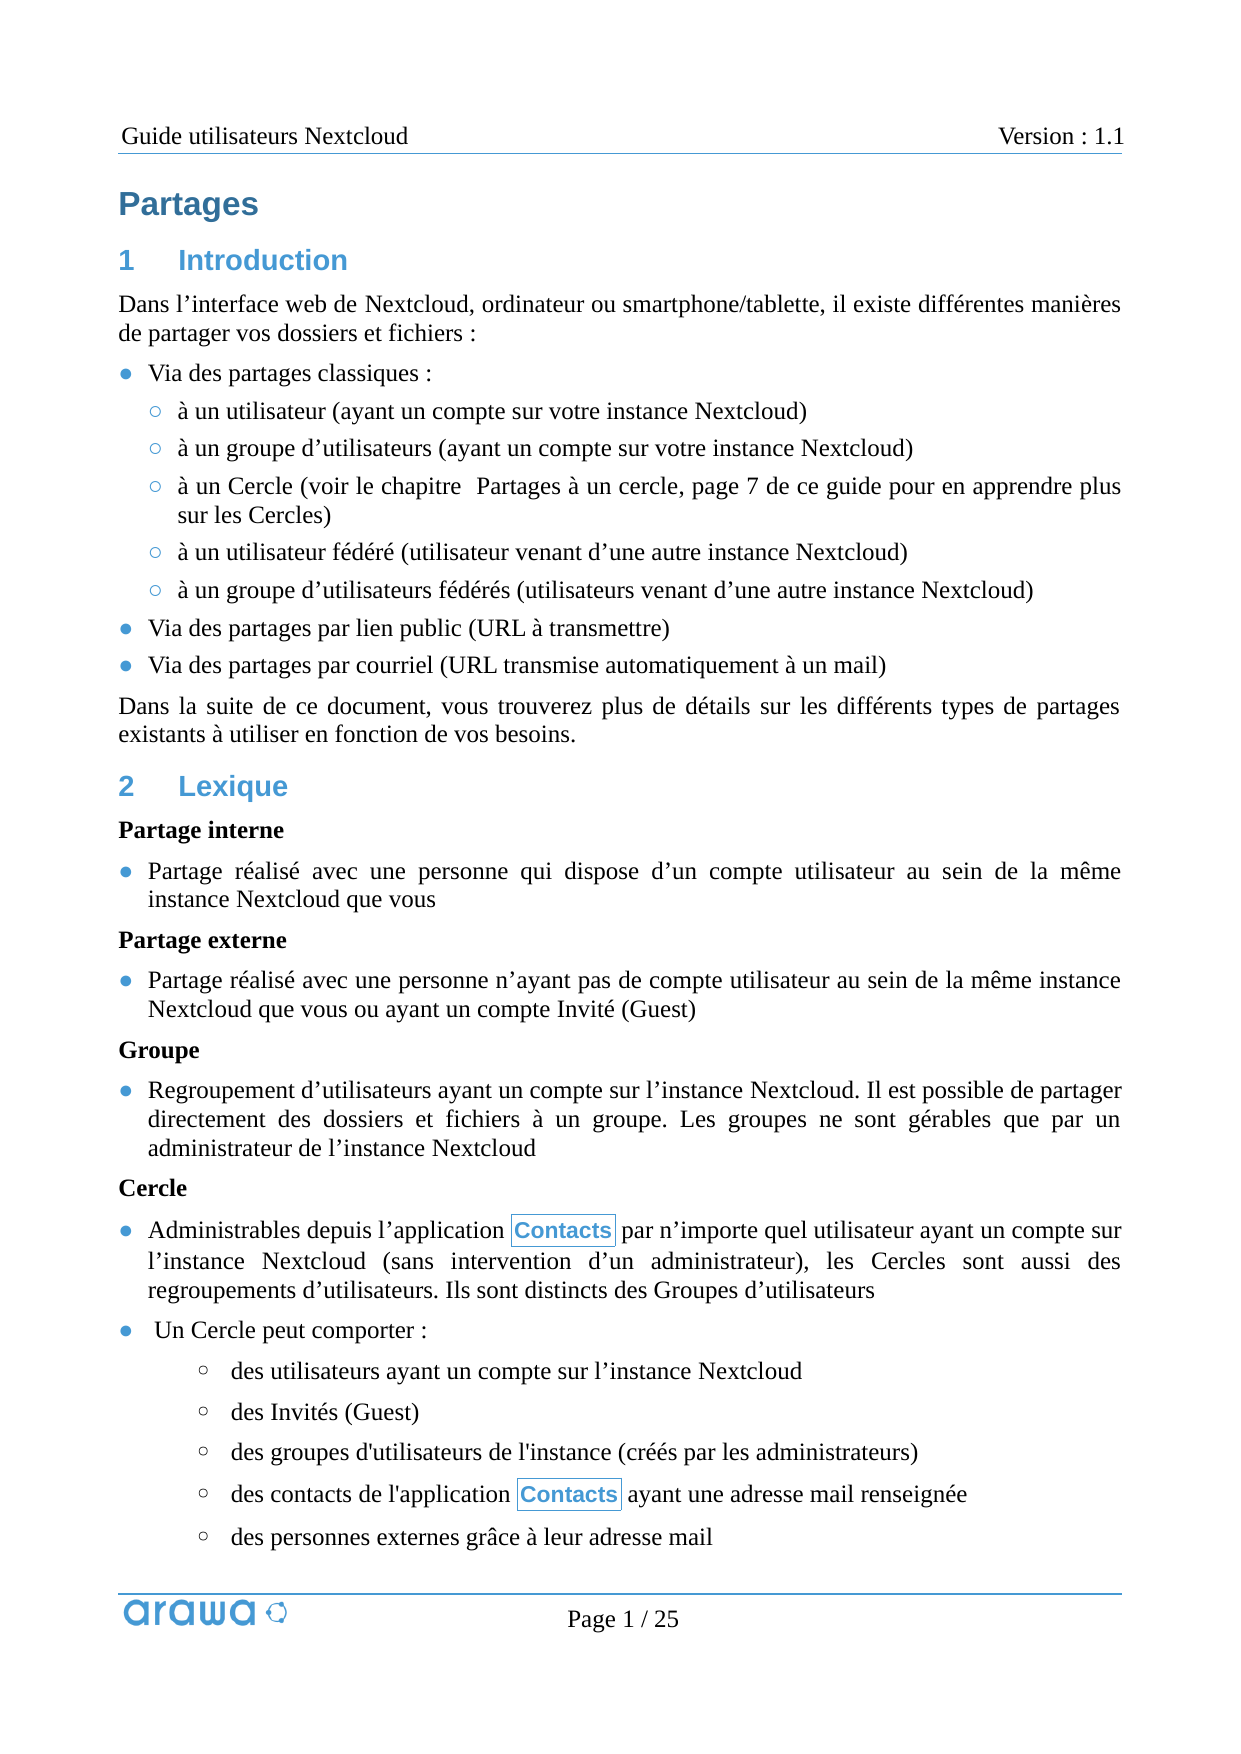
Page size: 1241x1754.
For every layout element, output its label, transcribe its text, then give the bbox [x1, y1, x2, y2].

list des groupes d'utilisateurs de l'instance (créés par les administrateurs) [193, 1437, 1122, 1466]
text Cercle [118, 1173, 1122, 1202]
list à un utilisateur (ayant un compte sur votre instance Nextcloud) [148, 396, 1122, 425]
text Dans l’interface web de Nextcloud, ordinateur ou smartphone/tablette, il existe différentes manières de partager vos dossiers et fichiers : [118, 289, 1122, 347]
subtitle Partages [118, 184, 1122, 222]
list Regroupement d’utilisateurs ayant un compte sur l’instance Nextcloud. Il est possible de partager directement des dossiers et fichiers à un groupe. Les groupes ne sont gérables que par un administrateur de l’instance Nextcloud [118, 1075, 1122, 1162]
list des utilisateurs ayant un compte sur l’instance Nextcloud [193, 1356, 1122, 1385]
list à un utilisateur fédéré (utilisateur venant d’une autre instance Nextcloud) [148, 537, 1122, 566]
text Groupe [118, 1035, 1122, 1063]
list des Invités (Guest) [193, 1397, 1122, 1425]
list des contacts de l'application [193, 1478, 517, 1510]
list Partage réalisé avec une personne qui dispose d’un compte utilisateur au sein de la même instance Nextcloud que vous [118, 856, 1122, 913]
list à un groupe d’utilisateurs (ayant un compte sur votre instance Nextcloud) [148, 433, 1122, 462]
subtitle Introduction [118, 243, 1122, 277]
list Partage réalisé avec une personne n’ayant pas de compte utilisateur au sein de la même instance Nextcloud que vous ou ayant un compte Invité (Guest) [118, 966, 1122, 1023]
list Administrables depuis l’application Contacts par n’importe quel utilisateur ayant un compte sur l’instance Nextcloud (sans intervention d’un administrateur), les Cercles sont aussi des regroupements d’utilisateurs. Ils sont distincts des Groupes d’utilisateurs [118, 1214, 1122, 1304]
list Contacts [518, 1479, 621, 1510]
text Partage externe [118, 925, 1122, 954]
subtitle Lexique [118, 769, 1122, 803]
list ayant une adresse mail renseignée [622, 1478, 1122, 1510]
text Dans la suite de ce document, vous trouverez plus de détails sur les différents types de partages existants à utiliser en fonction de vos besoins. [118, 691, 1122, 748]
list Via des partages classiques : [118, 358, 1122, 387]
list des personnes externes grâce à leur adresse mail [193, 1522, 1122, 1551]
list Un Cercle peut comporter : [118, 1316, 1122, 1344]
list Via des partages par courriel (URL transmise automatiquement à un mail) [118, 650, 1122, 679]
list à un Cercle (voir le chapitre Partages à un cercle, page 7 de ce guide pour en apprendre plus sur les Cercles) [148, 471, 1122, 529]
list Via des partages par lien public (URL à transmettre) [118, 613, 1122, 641]
list à un groupe d’utilisateurs fédérés (utilisateurs venant d’une autre instance Nextcloud) [148, 575, 1122, 604]
text Partage interne [118, 815, 1122, 844]
picture [121, 1597, 290, 1628]
